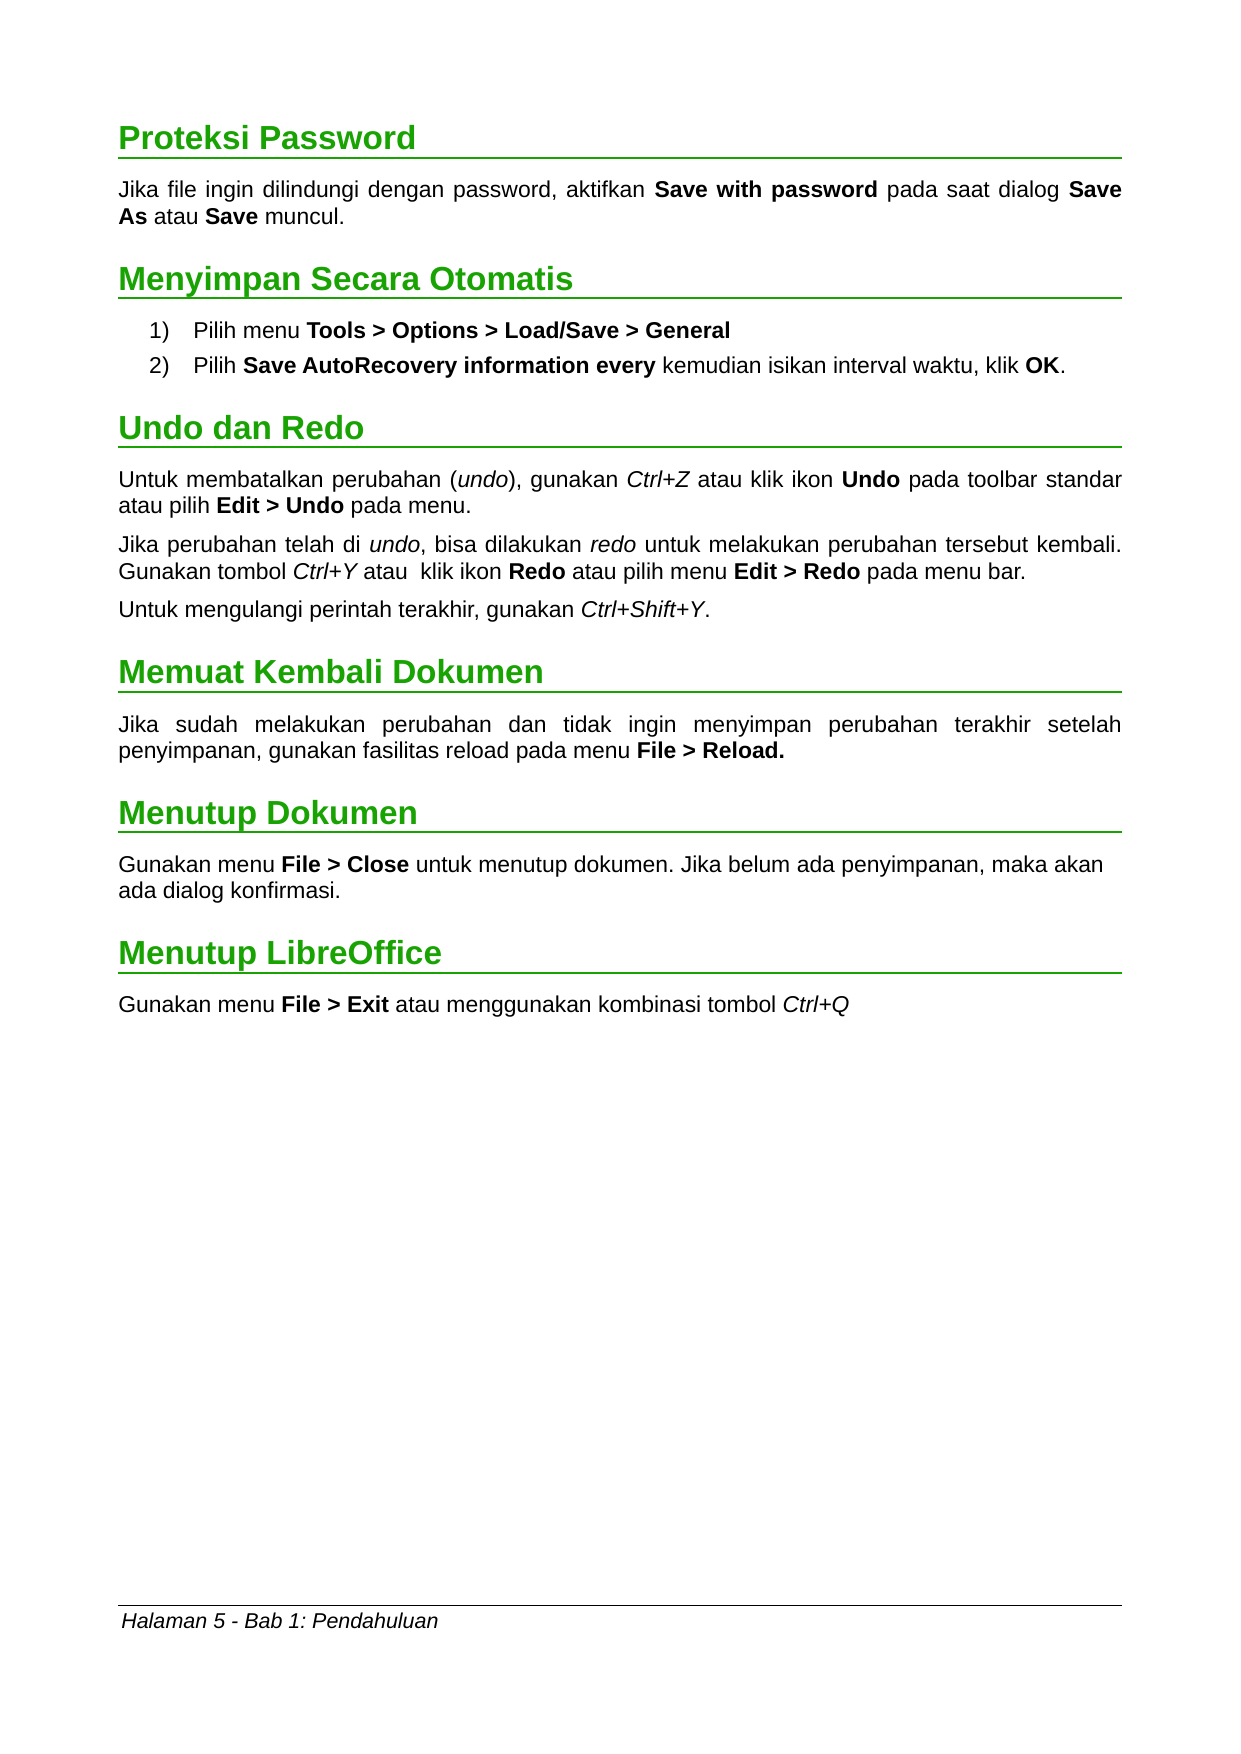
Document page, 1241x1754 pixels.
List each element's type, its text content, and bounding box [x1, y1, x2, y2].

subtitle Memuat Kembali Dokumen [118, 652, 1122, 691]
text Jika sudah melakukan perubahan dan tidak ingin menyimpan perubahan terakhir setelah penyimpanan, gunakan fasilitas reload pada menu File > Reload. [118, 711, 1122, 763]
subtitle Proteksi Password [118, 118, 1122, 157]
subtitle Menutup LibreOffice [118, 933, 1122, 972]
list Pilih menu Tools > Options > Load/Save > General [169, 317, 1122, 343]
subtitle Menyimpan Secara Otomatis [118, 258, 1122, 297]
list Pilih Save AutoRecovery information every kemudian isikan interval waktu, klik OK. [169, 352, 1122, 378]
text Untuk mengulangi perintah terakhir, gunakan Ctrl+Shift+Y. [118, 596, 1122, 623]
text Gunakan menu File > Close untuk menutup dokumen. Jika belum ada penyimpanan, maka akan ada dialog konfirmasi. [118, 851, 1122, 904]
subtitle Undo dan Redo [118, 408, 1122, 446]
text Gunakan menu File > Exit atau menggunakan kombinasi tombol Ctrl+Q [118, 991, 1122, 1018]
text Jika perubahan telah di undo, bisa dilakukan redo untuk melakukan perubahan tersebut kembali. Gunakan tombol Ctrl+Y atau klik ikon Redo atau pilih menu Edit > Redo pada menu bar. [118, 531, 1122, 584]
subtitle Menutup Dokumen [118, 793, 1122, 831]
text Untuk membatalkan perubahan (undo), gunakan Ctrl+Z atau klik ikon Undo pada toolbar standar atau pilih Edit > Undo pada menu. [118, 466, 1122, 519]
text Jika file ingin dilindungi dengan password, aktifkan Save with password pada saat dialog Save As atau Save muncul. [118, 176, 1122, 229]
